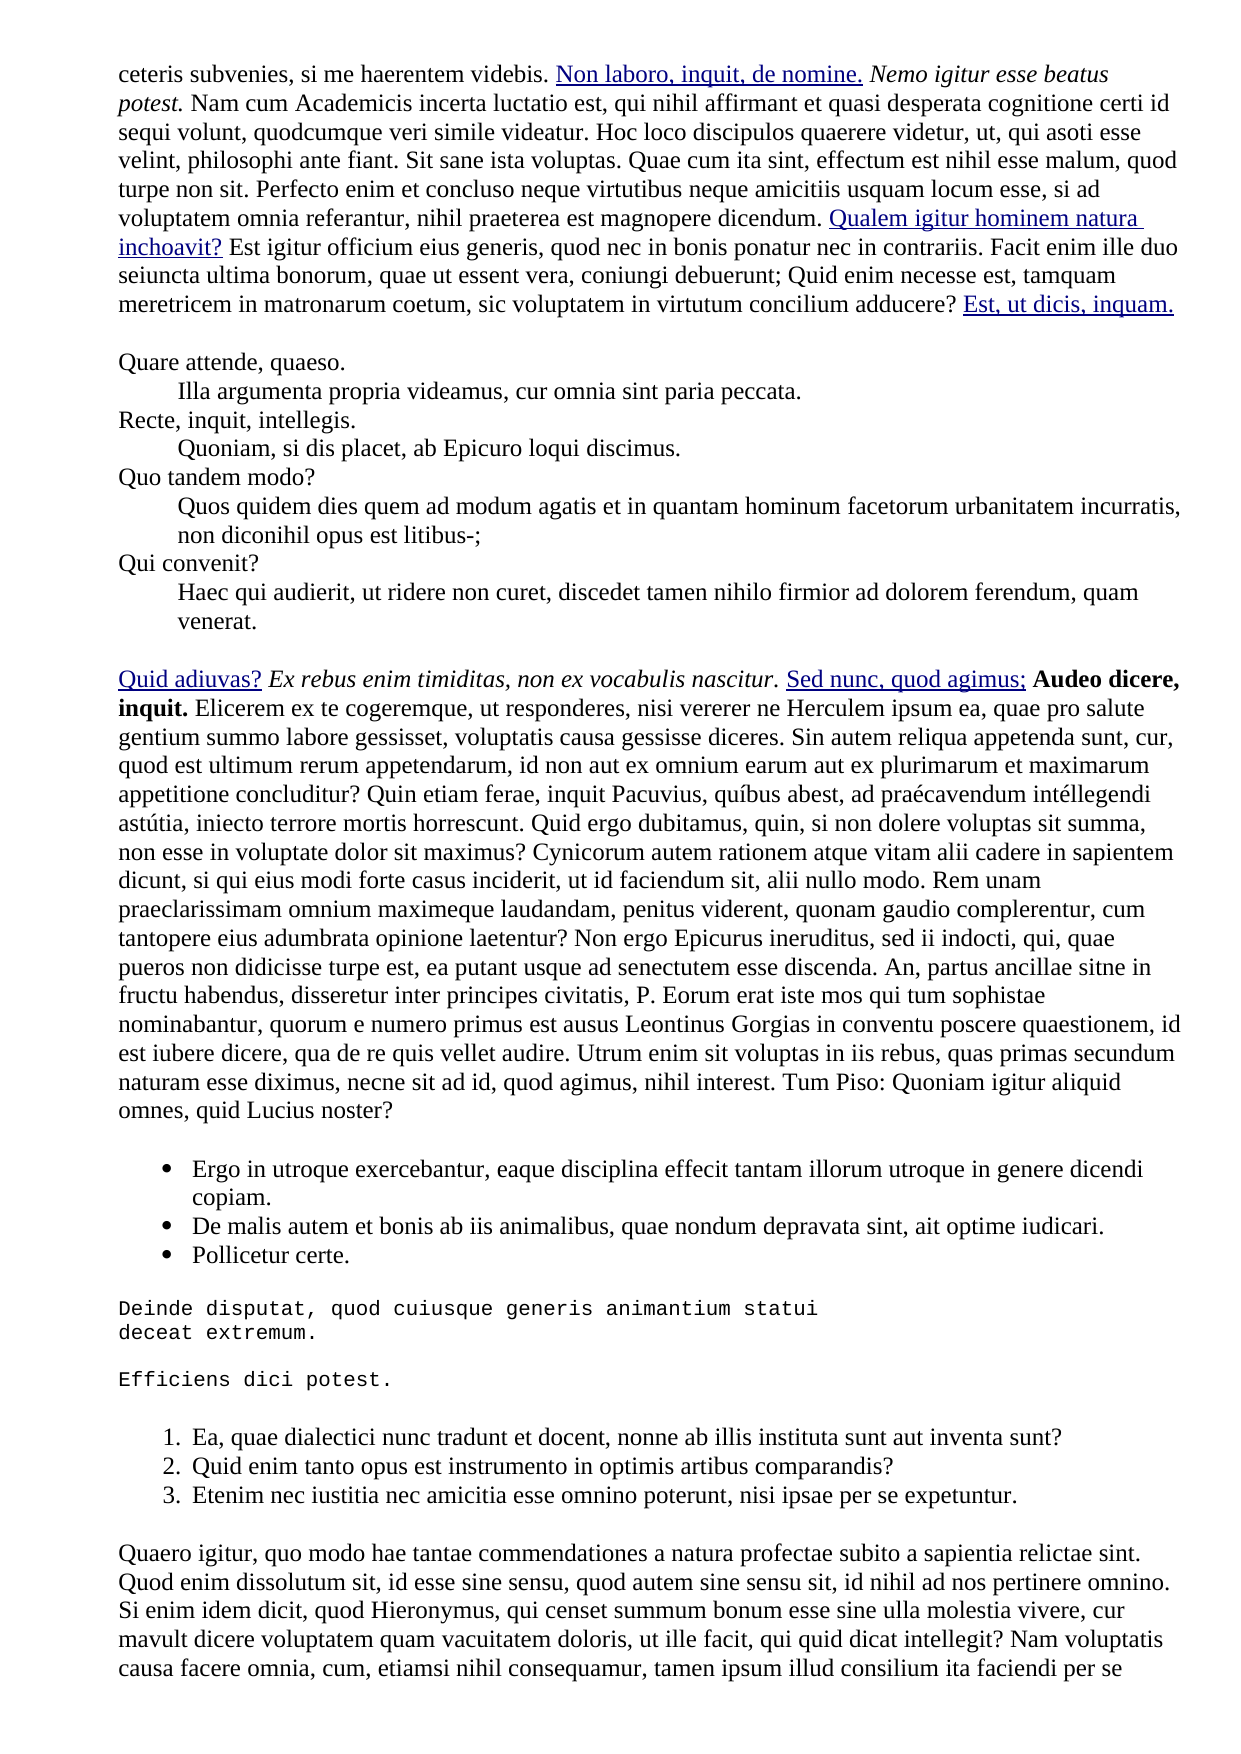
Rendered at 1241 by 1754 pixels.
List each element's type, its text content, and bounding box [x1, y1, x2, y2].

text Efficiens dici potest. [118, 1369, 1181, 1393]
list Pollicetur certe. [162, 1240, 1181, 1269]
list Recte, inquit, intellegis. [118, 405, 1181, 433]
list Ea, quae dialectici nunc tradunt et docent, nonne ab illis instituta sunt aut inventa sunt? [162, 1422, 1181, 1451]
text Quid adiuvas? Ex rebus enim timiditas, non ex vocabulis nascitur. Sed nunc, quod agimus; Audeo dicere, inquit. Elicerem ex te cogeremque, ut responderes, nisi vererer ne Herculem ipsum ea, quae pro salute gentium summo labore gessisset, voluptatis causa gessisse diceres. Sin autem reliqua appetenda sunt, cur, quod est ultimum rerum appetendarum, id non aut ex omnium earum aut ex plurimarum et maximarum appetitione concluditur? Quin etiam ferae, inquit Pacuvius, quíbus abest, ad praécavendum intéllegendi astútia, iniecto terrore mortis horrescunt. Quid ergo dubitamus, quin, si non dolere voluptas sit summa, non esse in voluptate dolor sit maximus? Cynicorum autem rationem atque vitam alii cadere in sapientem dicunt, si qui eius modi forte casus inciderit, ut id faciendum sit, alii nullo modo. Rem unam praeclarissimam omnium maximeque laudandam, penitus viderent, quonam gaudio complerentur, cum tantopere eius adumbrata opinione laetentur? Non ergo Epicurus ineruditus, sed ii indocti, qui, quae pueros non didicisse turpe est, ea putant usque ad senectutem esse discenda. An, partus ancillae sitne in fructu habendus, disseretur inter principes civitatis, P. Eorum erat iste mos qui tum sophistae nominabantur, quorum e numero primus est ausus Leontinus Gorgias in conventu poscere quaestionem, id est iubere dicere, qua de re quis vellet audire. Utrum enim sit voluptas in iis rebus, quas primas secundum naturam esse diximus, necne sit ad id, quod agimus, nihil interest. Tum Piso: Quoniam igitur aliquid omnes, quid Lucius noster? [118, 664, 1181, 1124]
list Quoniam, si dis placet, ab Epicuro loqui discimus. [177, 433, 1181, 462]
text Quaero igitur, quo modo hae tantae commendationes a natura profectae subito a sapientia relictae sint. Quod enim dissolutum sit, id esse sine sensu, quod autem sine sensu sit, id nihil ad nos pertinere omnino. Si enim idem dicit, quod Hieronymus, qui censet summum bonum esse sine ulla molestia vivere, cur mavult dicere voluptatem quam vacuitatem doloris, ut ille facit, qui quid dicat intellegit? Nam voluptatis causa facere omnia, cum, etiamsi nihil consequamur, tamen ipsum illud consilium ita faciendi per se [118, 1538, 1181, 1682]
list Quid enim tanto opus est instrumento in optimis artibus comparandis? [162, 1451, 1181, 1480]
list Qui convenit? [118, 548, 1181, 577]
text Deinde disputat, quod cuiusque generis animantium statui [118, 1298, 1181, 1322]
list De malis autem et bonis ab iis animalibus, quae nondum depravata sint, ait optime iudicari. [162, 1211, 1181, 1240]
list Etenim nec iustitia nec amicitia esse omnino poterunt, nisi ipsae per se expetuntur. [162, 1480, 1181, 1508]
list Ergo in utroque exercebantur, eaque disciplina effecit tantam illorum utroque in genere dicendi copiam. [162, 1154, 1181, 1211]
text ceteris subvenies, si me haerentem videbis. Non laboro, inquit, de nomine. Nemo igitur esse beatus potest. Nam cum Academicis incerta luctatio est, qui nihil affirmant et quasi desperata cognitione certi id sequi volunt, quodcumque veri simile videatur. Hoc loco discipulos quaerere videtur, ut, qui asoti esse velint, philosophi ante fiant. Sit sane ista voluptas. Quae cum ita sint, effectum est nihil esse malum, quod turpe non sit. Perfecto enim et concluso neque virtutibus neque amicitiis usquam locum esse, si ad voluptatem omnia referantur, nihil praeterea est magnopere dicendum. Qualem igitur hominem natura inchoavit? Est igitur officium eius generis, quod nec in bonis ponatur nec in contrariis. Facit enim ille duo seiuncta ultima bonorum, quae ut essent vera, coniungi debuerunt; Quid enim necesse est, tamquam meretricem in matronarum coetum, sic voluptatem in virtutum concilium adducere? Est, ut dicis, inquam. [118, 59, 1181, 318]
list Quos quidem dies quem ad modum agatis et in quantam hominum facetorum urbanitatem incurratis, non diconihil opus est litibus-; [177, 491, 1181, 548]
list Quare attende, quaeso. [118, 347, 1181, 376]
list Quo tandem modo? [118, 462, 1181, 491]
list Illa argumenta propria videamus, cur omnia sint paria peccata. [177, 376, 1181, 405]
text deceat extremum. [118, 1322, 1181, 1346]
list Haec qui audierit, ut ridere non curet, discedet tamen nihilo firmior ad dolorem ferendum, quam venerat. [177, 577, 1181, 635]
